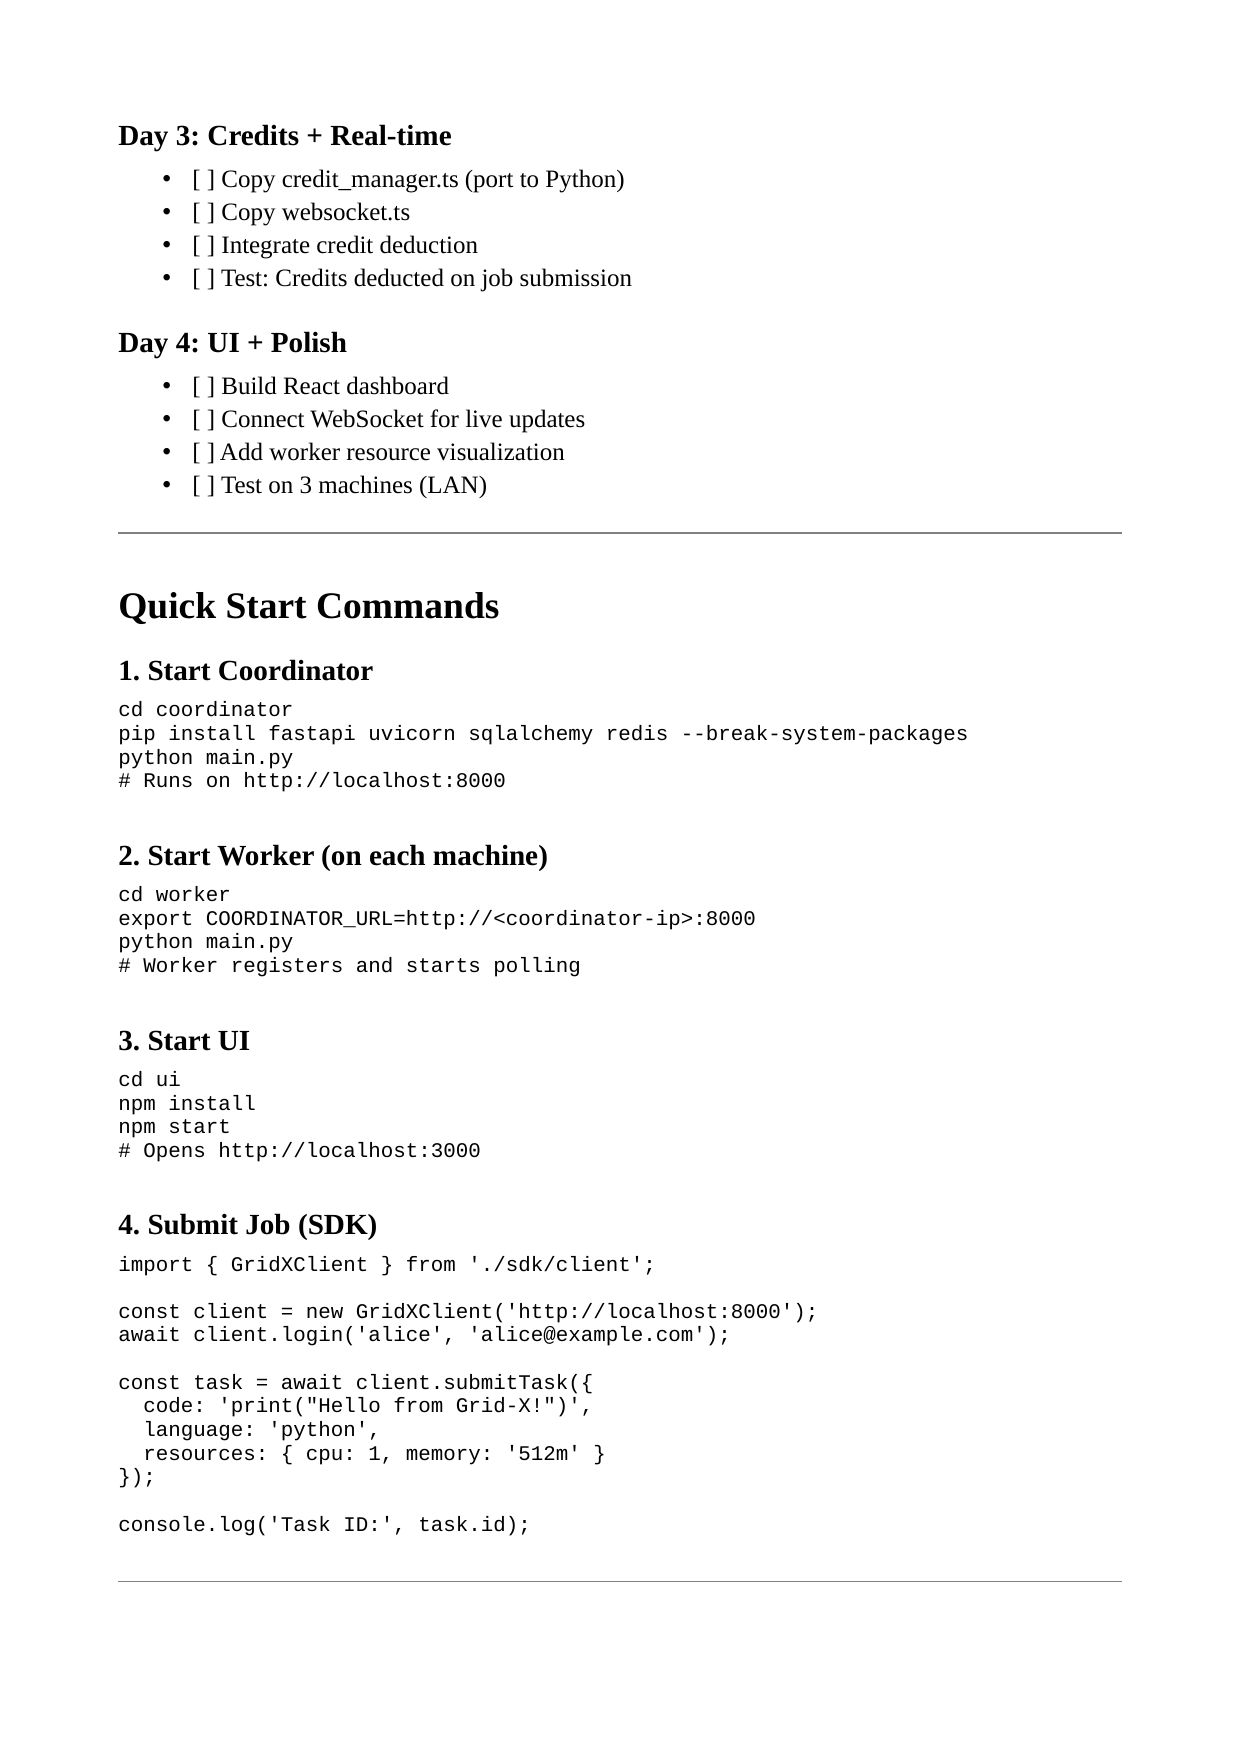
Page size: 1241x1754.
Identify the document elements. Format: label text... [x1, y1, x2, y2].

text resources: { cpu: 1, memory: '512m' } [118, 1443, 1122, 1466]
text import { GridXClient } from './sdk/client'; [118, 1253, 1122, 1277]
text # Worker registers and starts polling [118, 955, 1122, 979]
text }); [118, 1466, 1122, 1490]
text pip install fastapi uvicorn sqlalchemy redis --break-system-packages [118, 723, 1122, 747]
text language: 'python', [118, 1419, 1122, 1443]
list [ ] Copy websocket.ts [162, 197, 1122, 226]
text npm install [118, 1092, 1122, 1116]
subtitle Day 4: UI + Polish [118, 325, 1122, 359]
text code: 'print("Hello from Grid-X!")', [118, 1395, 1122, 1419]
subtitle 3. Start UI [118, 1023, 1122, 1056]
text const client = new GridXClient('http://localhost:8000'); [118, 1301, 1122, 1324]
text # Opens http://localhost:3000 [118, 1140, 1122, 1163]
subtitle 1. Start Coordinator [118, 653, 1122, 687]
text console.log('Task ID:', task.id); [118, 1514, 1122, 1537]
subtitle 2. Start Worker (on each machine) [118, 838, 1122, 872]
text python main.py [118, 747, 1122, 770]
subtitle Day 3: Credits + Real-time [118, 118, 1122, 152]
list [ ] Test on 3 machines (LAN) [162, 471, 1122, 499]
text cd worker [118, 884, 1122, 908]
list [ ] Build React dashboard [162, 371, 1122, 400]
subtitle Quick Start Commands [118, 583, 1122, 626]
text npm start [118, 1116, 1122, 1140]
text cd ui [118, 1069, 1122, 1092]
list [ ] Add worker resource visualization [162, 437, 1122, 466]
text const task = await client.submitTask({ [118, 1372, 1122, 1395]
list [ ] Copy credit_manager.ts (port to Python) [162, 164, 1122, 193]
list [ ] Connect WebSocket for live updates [162, 404, 1122, 433]
text export COORDINATOR_URL=http://<coordinator-ip>:8000 [118, 908, 1122, 931]
text python main.py [118, 931, 1122, 955]
text # Runs on http://localhost:8000 [118, 770, 1122, 794]
list [ ] Test: Credits deducted on job submission [162, 263, 1122, 292]
text cd coordinator [118, 699, 1122, 723]
subtitle 4. Submit Job (SDK) [118, 1207, 1122, 1241]
text await client.login('alice', 'alice@example.com'); [118, 1324, 1122, 1348]
list [ ] Integrate credit deduction [162, 230, 1122, 259]
